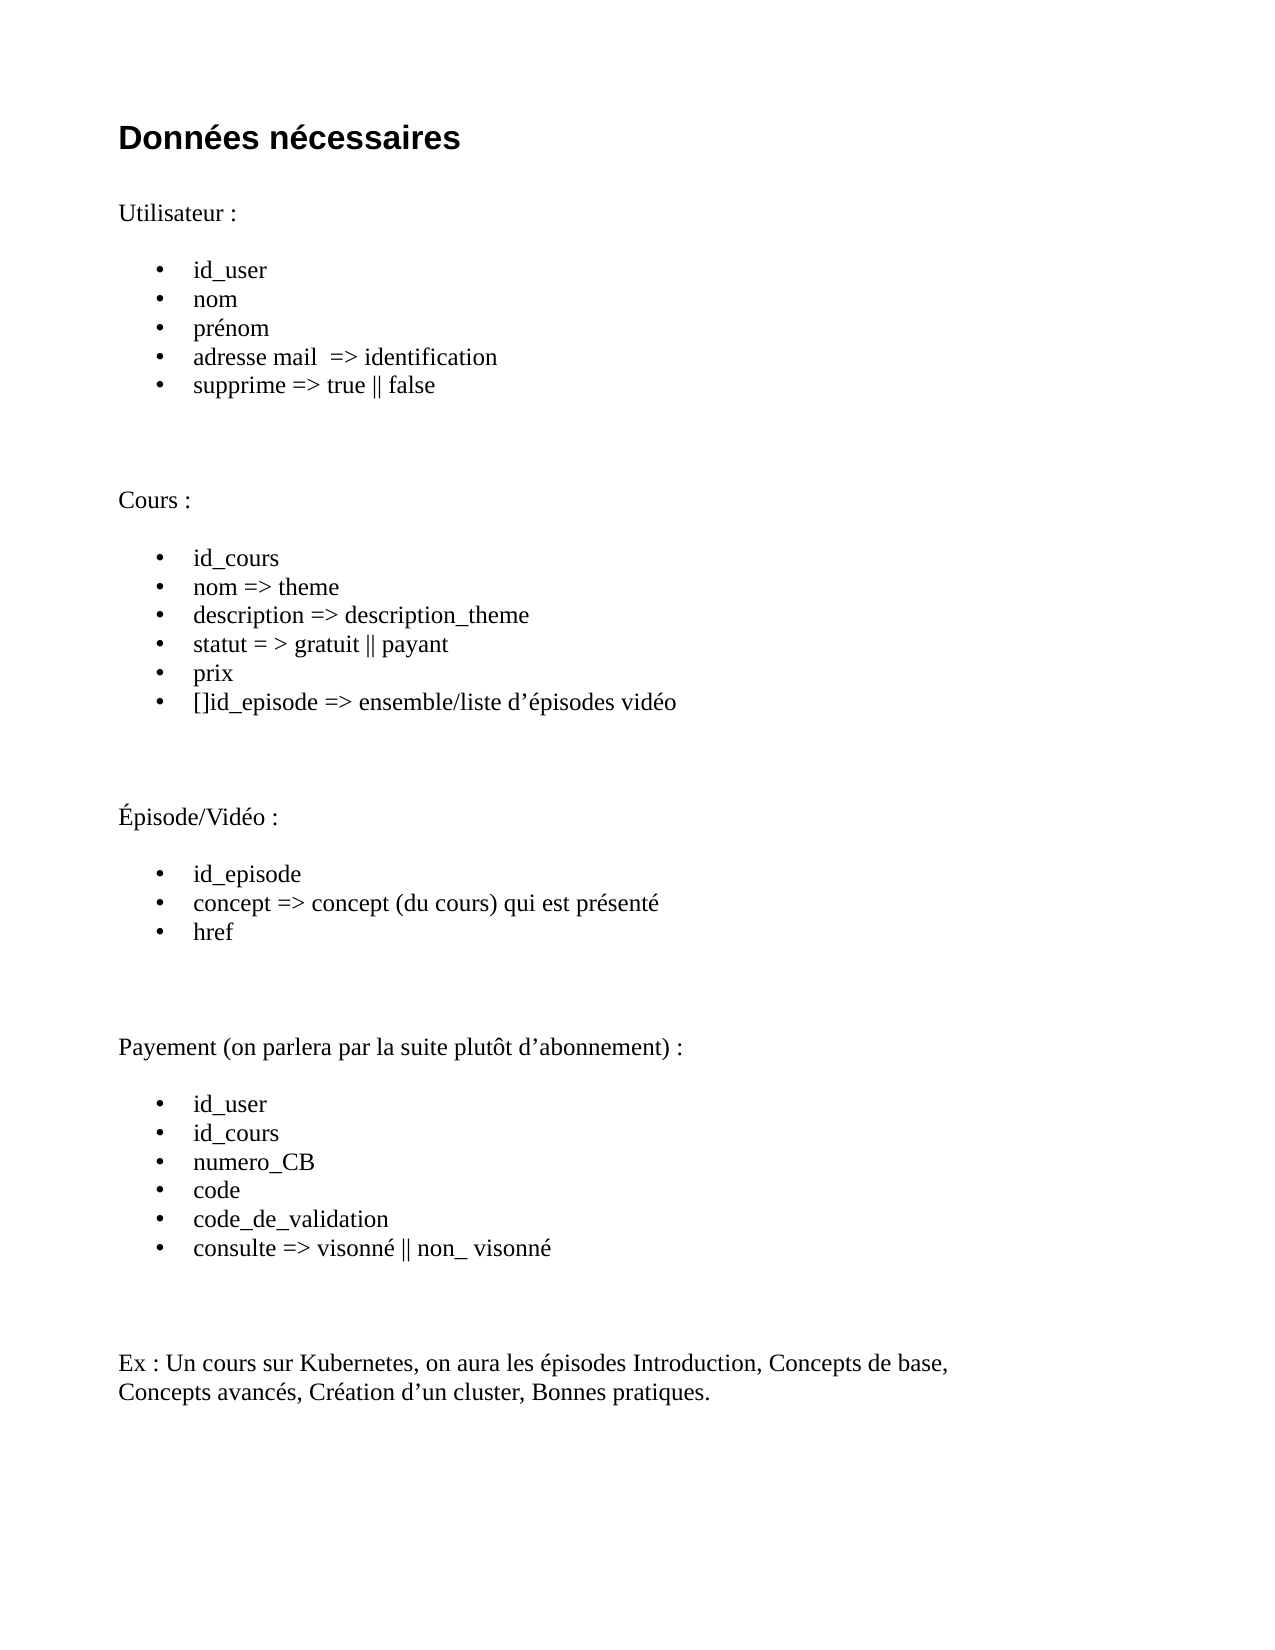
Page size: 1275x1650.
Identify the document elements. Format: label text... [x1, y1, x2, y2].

list code [156, 1176, 1157, 1204]
list numero_CB [156, 1147, 1157, 1176]
list adresse mail => identification [156, 342, 1157, 371]
text Utilisateur : [118, 198, 1157, 227]
list nom => theme [156, 572, 1157, 601]
list href [156, 917, 1157, 946]
list prix [156, 658, 1157, 687]
list []id_episode => ensemble/liste d’épisodes vidéo [156, 687, 1157, 716]
text Épisode/Vidéo : [118, 802, 1157, 831]
list description => description_theme [156, 601, 1157, 629]
text Ex : Un cours sur Kubernetes, on aura les épisodes Introduction, Concepts de base, [118, 1348, 1157, 1377]
list consulte => visonné || non_ visonné [156, 1233, 1157, 1262]
list nom [156, 284, 1157, 313]
subtitle Données nécessaires [118, 118, 1157, 157]
list statut = > gratuit || payant [156, 629, 1157, 658]
text Concepts avancés, Création d’un cluster, Bonnes pratiques. [118, 1377, 1157, 1406]
list id_user [156, 1089, 1157, 1118]
list concept => concept (du cours) qui est présenté [156, 888, 1157, 917]
list id_cours [156, 543, 1157, 572]
list id_cours [156, 1118, 1157, 1147]
list supprime => true || false [156, 371, 1157, 399]
list id_episode [156, 859, 1157, 888]
list code_de_validation [156, 1204, 1157, 1233]
list id_user [156, 256, 1157, 284]
text Cours : [118, 486, 1157, 514]
text Payement (on parlera par la suite plutôt d’abonnement) : [118, 1032, 1157, 1061]
list prénom [156, 313, 1157, 342]
